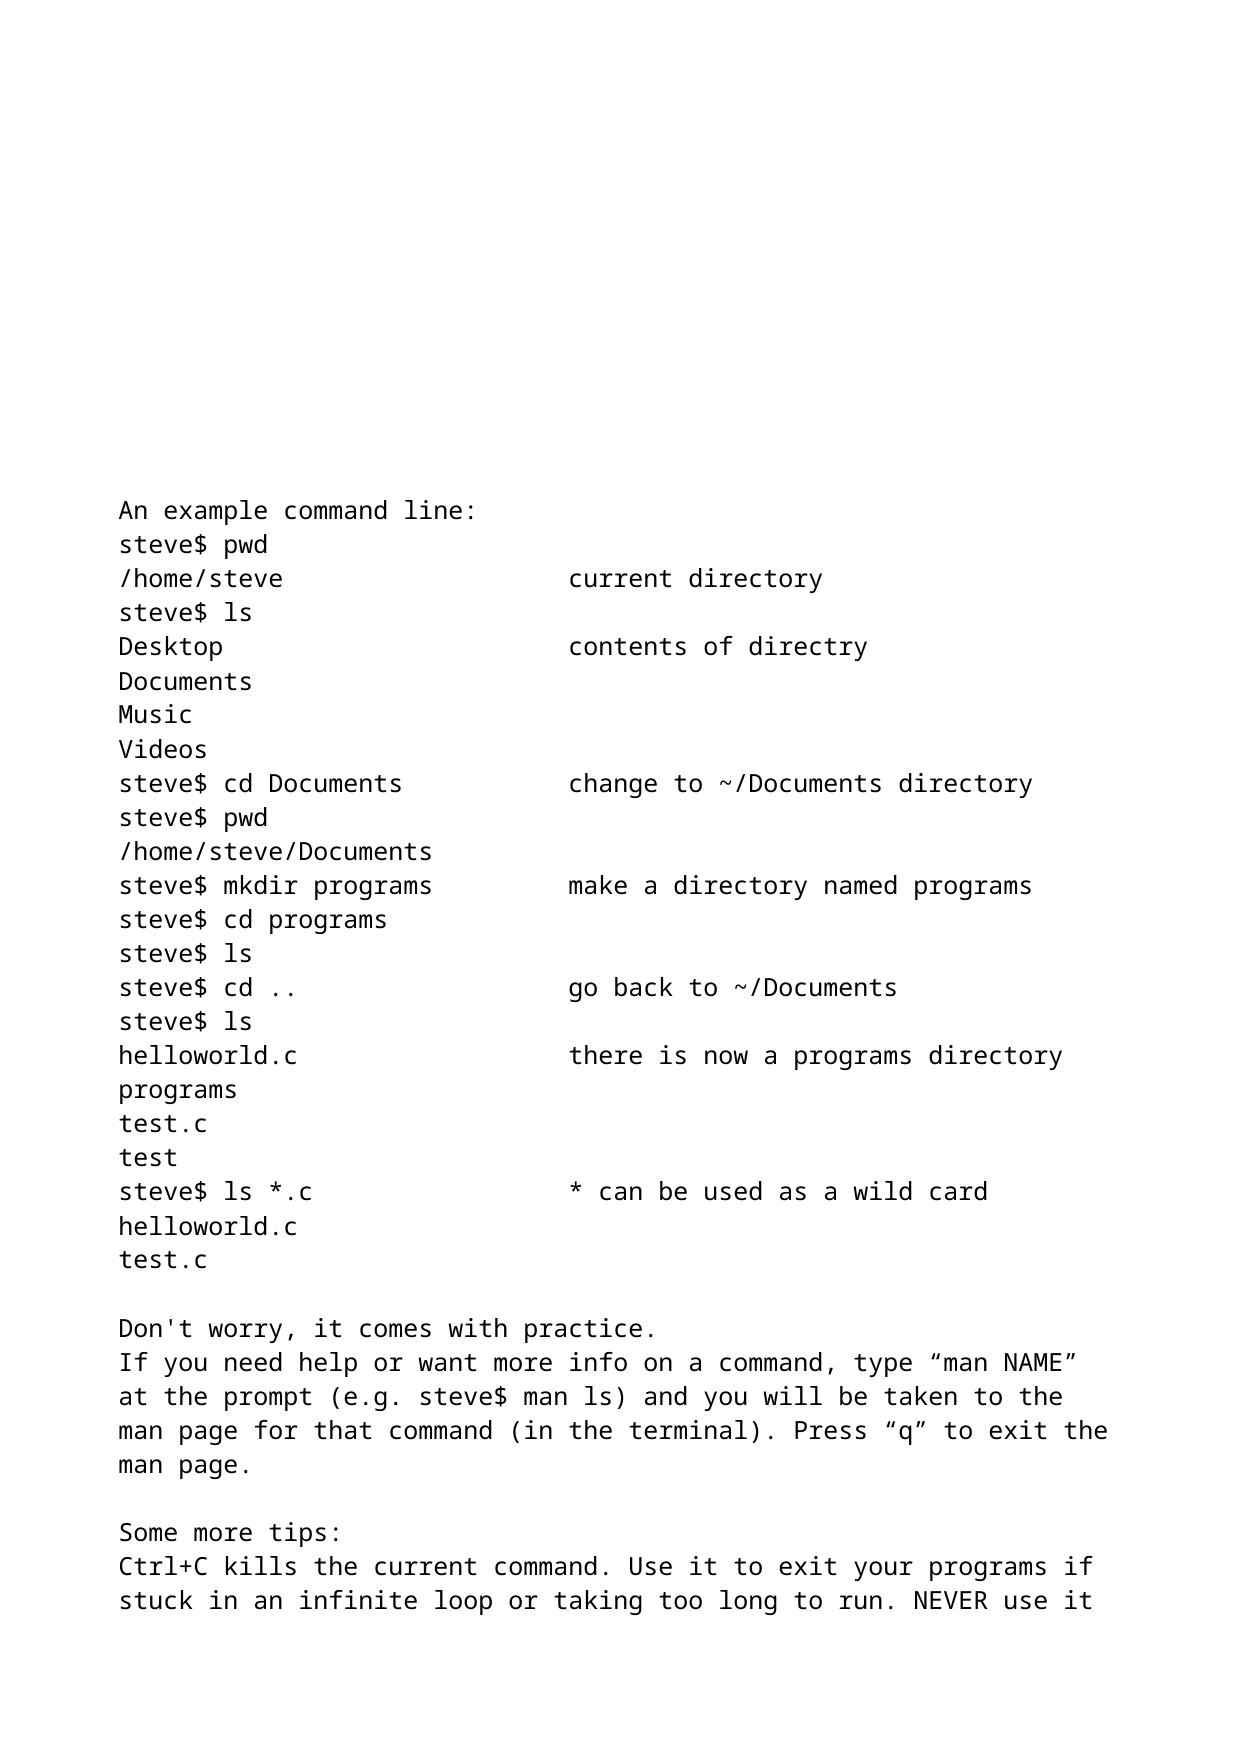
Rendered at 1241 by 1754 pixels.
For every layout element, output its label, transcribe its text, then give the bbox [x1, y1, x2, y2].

text Documents [118, 663, 1122, 697]
text steve$ pwd [118, 799, 1122, 833]
text Videos [118, 731, 1122, 765]
text helloworld.c there is now a programs directory [118, 1038, 1122, 1072]
text Desktop contents of directry [118, 629, 1122, 663]
text steve$ ls [118, 595, 1122, 629]
text test.c [118, 1106, 1122, 1140]
text Don't worry, it comes with practice. [118, 1310, 1122, 1344]
text test [118, 1140, 1122, 1174]
text /home/steve/Documents [118, 833, 1122, 867]
text steve$ pwd [118, 527, 1122, 561]
text Music [118, 697, 1122, 731]
text /home/steve current directory [118, 561, 1122, 595]
text steve$ ls [118, 1004, 1122, 1038]
text An example command line: [118, 493, 1122, 527]
text steve$ cd programs [118, 902, 1122, 936]
text steve$ mkdir programs make a directory named programs [118, 867, 1122, 902]
text steve$ cd Documents change to ~/Documents directory [118, 765, 1122, 799]
text Ctrl+C kills the current command. Use it to exit your programs if stuck in an infinite loop or taking too long to run. NEVER use it [118, 1549, 1122, 1617]
text helloworld.c [118, 1208, 1122, 1242]
text test.c [118, 1242, 1122, 1276]
text steve$ ls *.c * can be used as a wild card [118, 1174, 1122, 1208]
text If you need help or want more info on a command, type “man NAME” at the prompt (e.g. steve$ man ls) and you will be taken to the man page for that command (in the terminal). Press “q” to exit the man page. [118, 1344, 1122, 1481]
text steve$ ls [118, 936, 1122, 970]
text steve$ cd .. go back to ~/Documents [118, 970, 1122, 1004]
text Some more tips: [118, 1515, 1122, 1549]
text programs [118, 1072, 1122, 1106]
